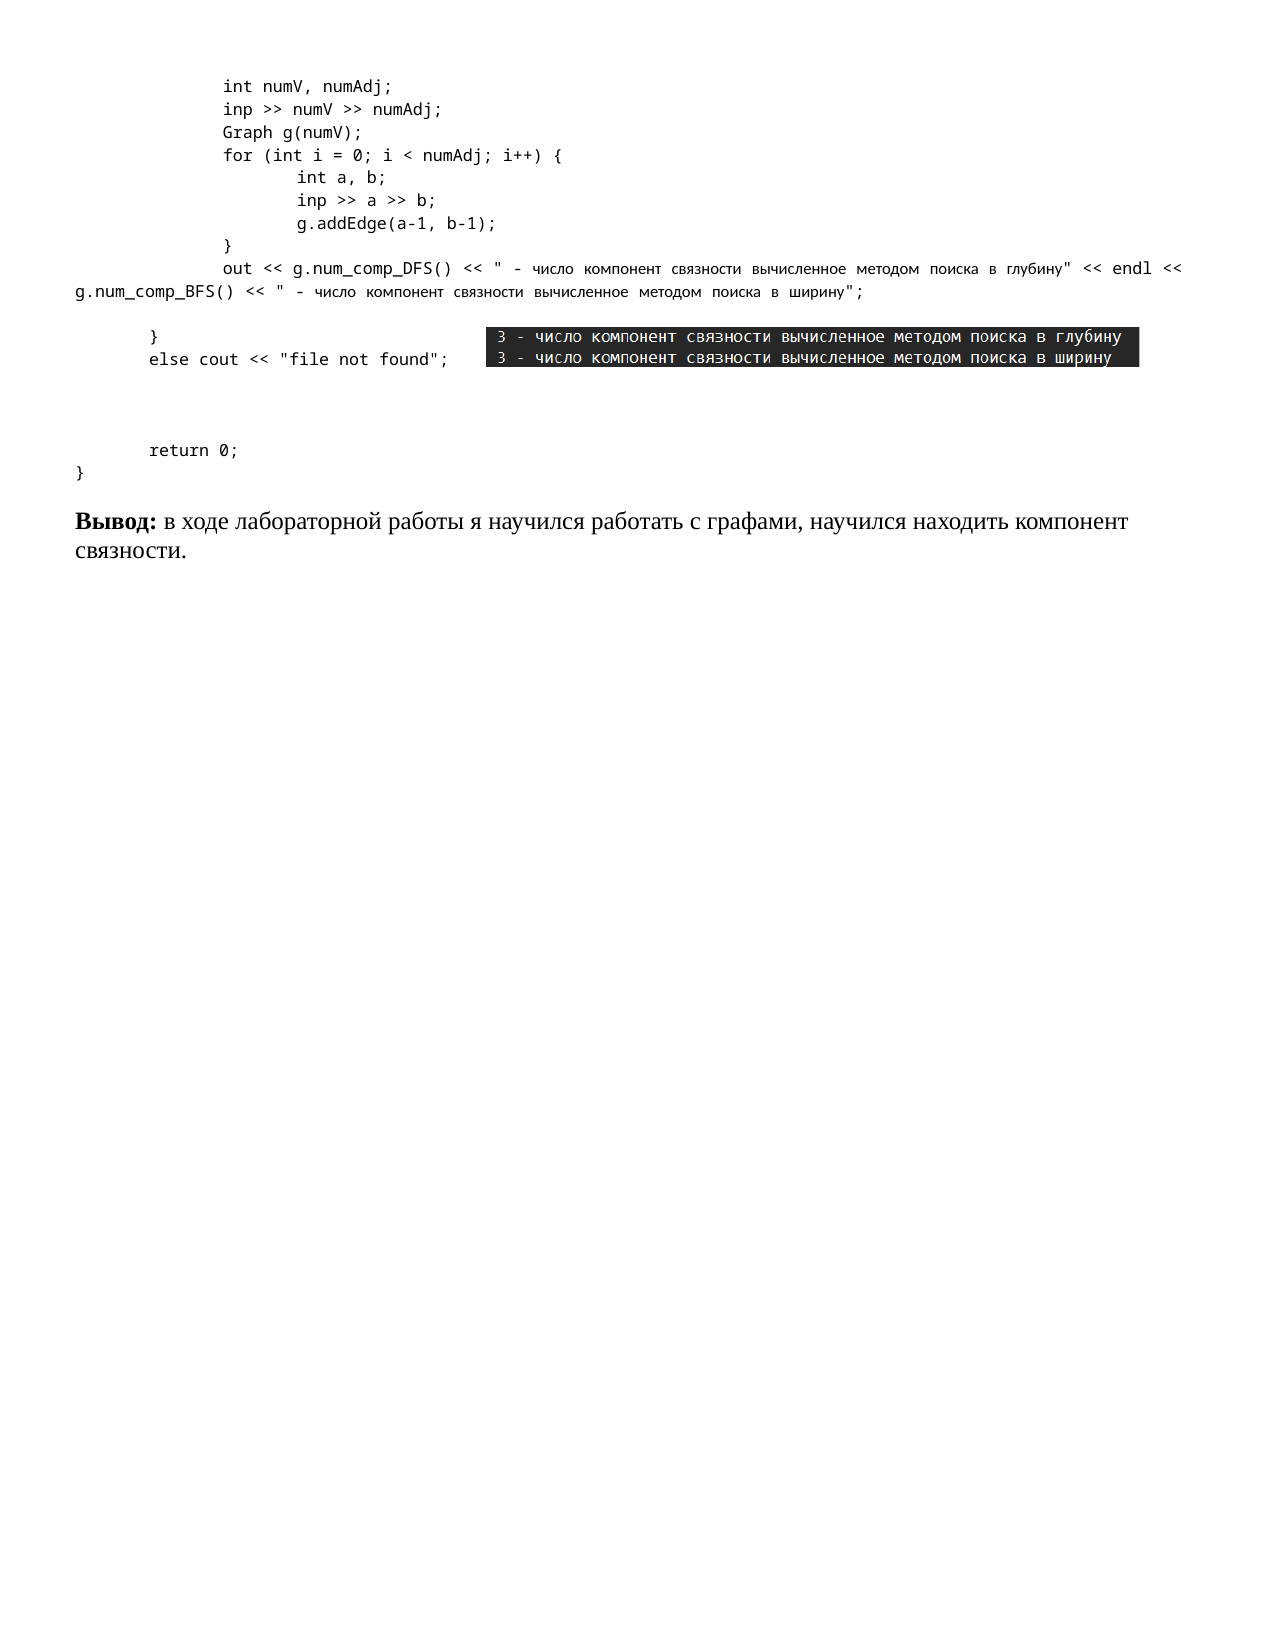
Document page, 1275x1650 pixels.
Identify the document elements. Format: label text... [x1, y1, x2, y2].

text g.addEdge(a-1, b-1); [75, 211, 1200, 234]
text int numV, numAdj; [75, 75, 1200, 98]
text else cout << "file not found"; [75, 347, 1200, 370]
text } [75, 461, 1200, 484]
text inp >> a >> b; [75, 188, 1200, 211]
text Graph g(numV); [75, 120, 1200, 143]
text return 0; [75, 438, 1200, 461]
text } [75, 325, 1200, 347]
text int a, b; [75, 166, 1200, 188]
text for (int i = 0; i < numAdj; i++) { [75, 143, 1200, 166]
text inp >> numV >> numAdj; [75, 98, 1200, 120]
text Вывод: в ходе лабораторной работы я научился работать с графами, научился находить компонент связности. [75, 506, 1200, 564]
text out << g.num_comp_DFS() << " - число компонент связности вычисленное методом поиска в глубину" << endl << g.num_comp_BFS() << " - число компонент связности вычисленное методом поиска в ширину"; [75, 257, 1200, 302]
text } [75, 234, 1200, 257]
